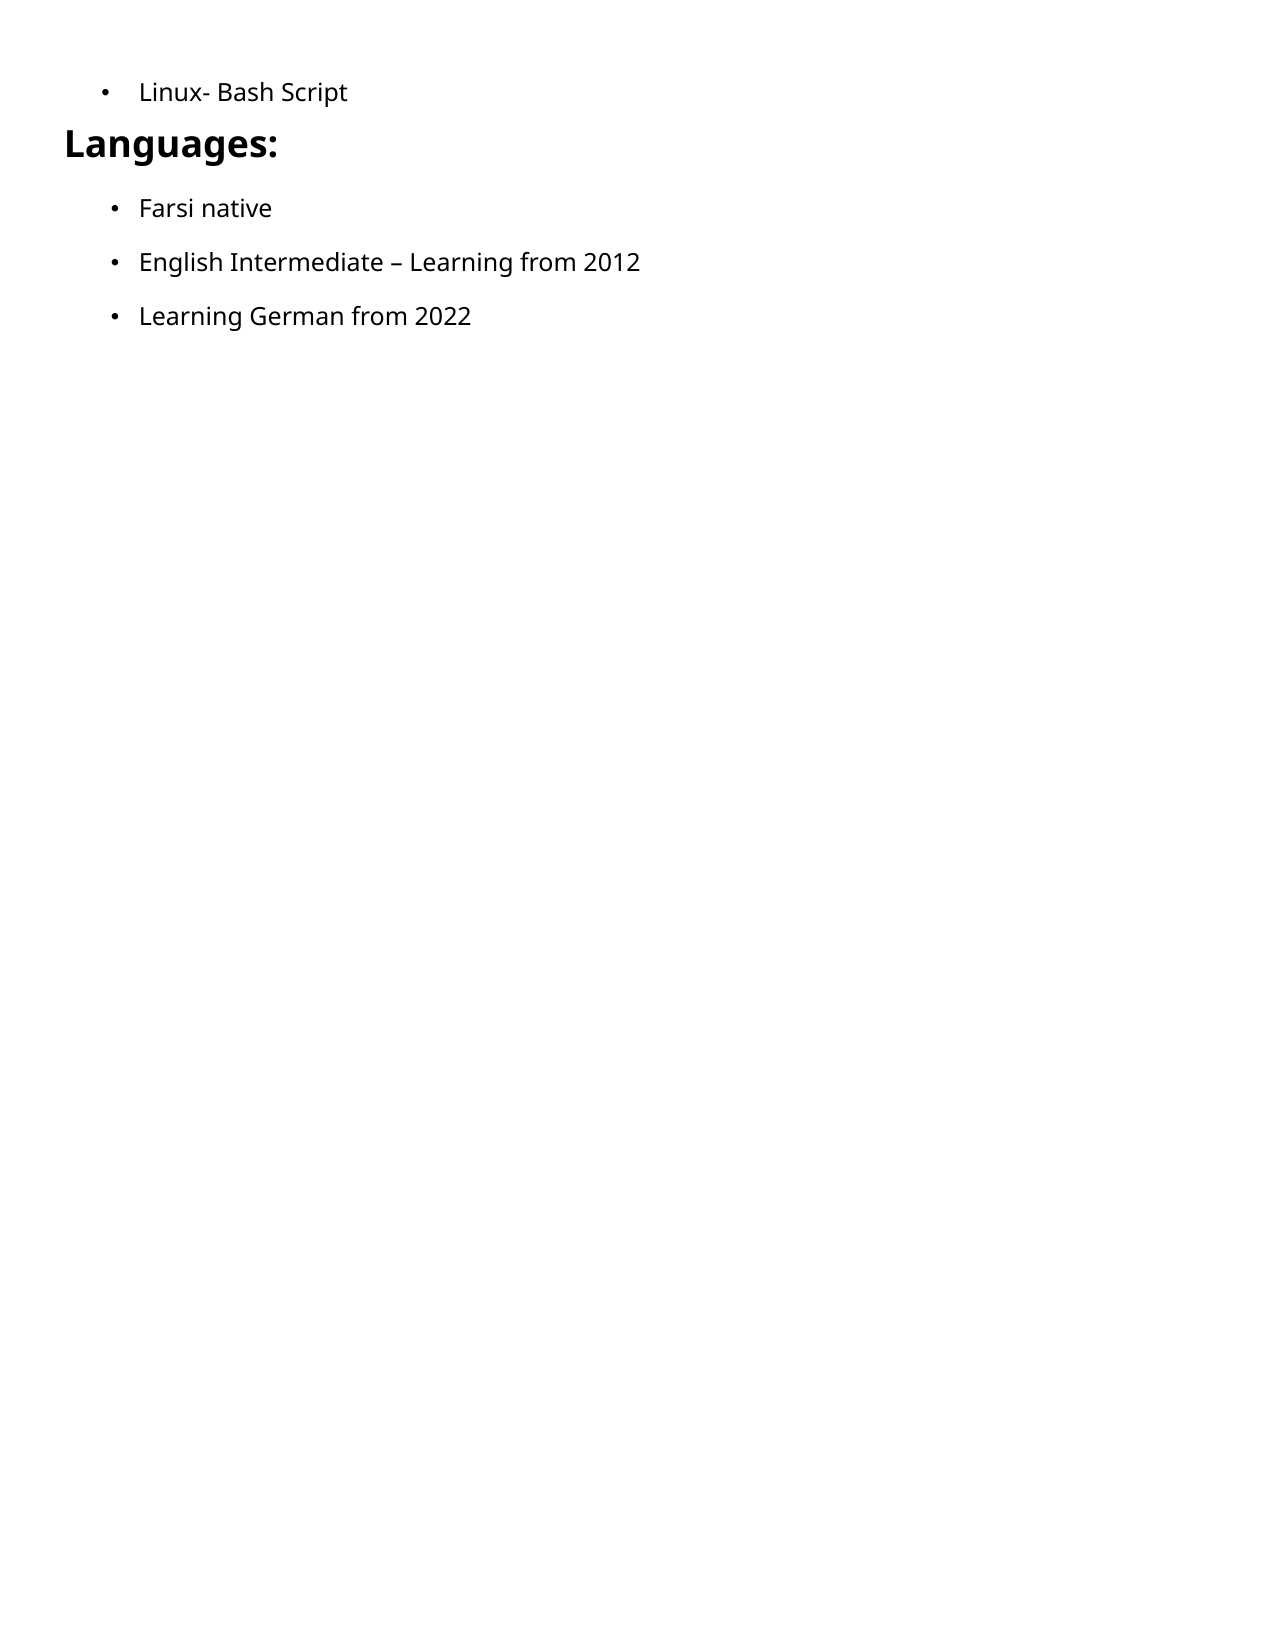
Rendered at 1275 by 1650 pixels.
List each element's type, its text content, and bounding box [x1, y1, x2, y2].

list Farsi native [111, 191, 1179, 225]
list Linux- Bash Script [101, 75, 1179, 109]
list Learning German from 2022 [111, 298, 1179, 332]
list English Intermediate – Learning from 2012 [111, 245, 1179, 279]
list Languages: [63, 118, 1179, 169]
